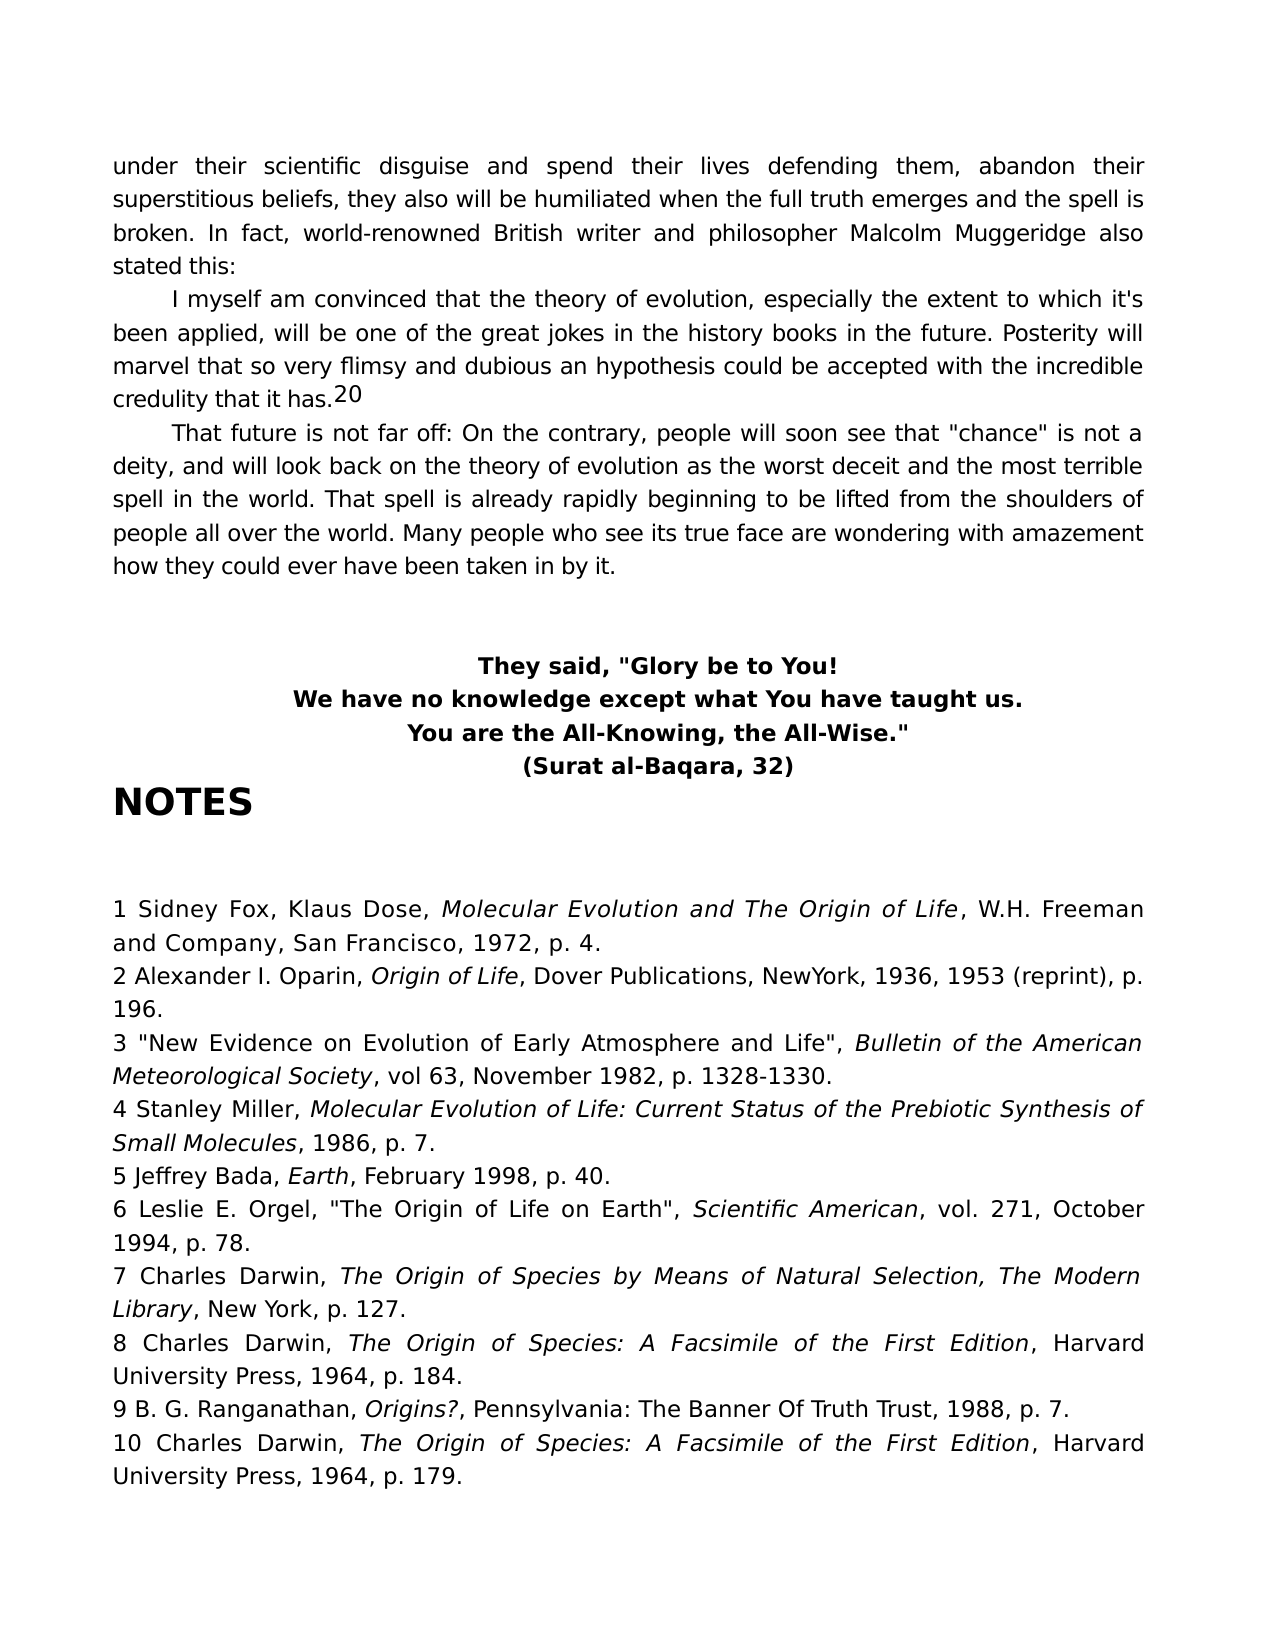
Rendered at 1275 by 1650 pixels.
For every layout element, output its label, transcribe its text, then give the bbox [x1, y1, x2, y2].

text 5 Jeffrey Bada, Earth, February 1998, p. 40. [112, 1158, 1145, 1191]
text 7 Charles Darwin, The Origin of Species by Means of Natural Selection, The Modern Library, New York, p. 127. [112, 1258, 1145, 1324]
text That future is not far off: On the contrary, people will soon see that "chance" is not a deity, and will look back on the theory of evolution as the worst deceit and the most terrible spell in the world. That spell is already rapidly beginning to be lifted from the shoulders of people all over the world. Many people who see its true face are wondering with amazement how they could ever have been taken in by it. [112, 414, 1145, 581]
text 8 Charles Darwin, The Origin of Species: A Facsimile of the First Edition, Harvard University Press, 1964, p. 184. [112, 1324, 1145, 1391]
text They said, "Glory be to You! [112, 648, 1145, 681]
text 4 Stanley Miller, Molecular Evolution of Life: Current Status of the Prebiotic Synthesis of Small Molecules, 1986, p. 7. [112, 1091, 1145, 1158]
text under their scientific disguise and spend their lives defending them, abandon their superstitious beliefs, they also will be humiliated when the full truth emerges and the spell is broken. In fact, world-renowned British writer and philosopher Malcolm Muggeridge also stated this: [112, 148, 1145, 281]
text 3 "New Evidence on Evolution of Early Atmosphere and Life", Bulletin of the American Meteorological Society, vol 63, November 1982, p. 1328-1330. [112, 1024, 1145, 1091]
text You are the All-Knowing, the All-Wise." [112, 714, 1145, 748]
text 2 Alexander I. Oparin, Origin of Life, Dover Publications, NewYork, 1936, 1953 (reprint), p. 196. [112, 958, 1145, 1024]
text We have no knowledge except what You have taught us. [112, 681, 1145, 714]
text 1 Sidney Fox, Klaus Dose, Molecular Evolution and The Origin of Life, W.H. Freeman and Company, San Francisco, 1972, p. 4. [112, 891, 1145, 958]
text 6 Leslie E. Orgel, "The Origin of Life on Earth", Scientific American, vol. 271, October 1994, p. 78. [112, 1191, 1145, 1258]
text 9 B. G. Ranganathan, Origins?, Pennsylvania: The Banner Of Truth Trust, 1988, p. 7. [112, 1391, 1145, 1424]
text NOTES [112, 781, 1145, 824]
text (Surat al-Baqara, 32) [112, 748, 1145, 781]
text 10 Charles Darwin, The Origin of Species: A Facsimile of the First Edition, Harvard University Press, 1964, p. 179. [112, 1424, 1145, 1491]
text I myself am convinced that the theory of evolution, especially the extent to which it's been applied, will be one of the great jokes in the history books in the future. Posterity will marvel that so very flimsy and dubious an hypothesis could be accepted with the incredible credulity that it has.20 [112, 281, 1145, 414]
